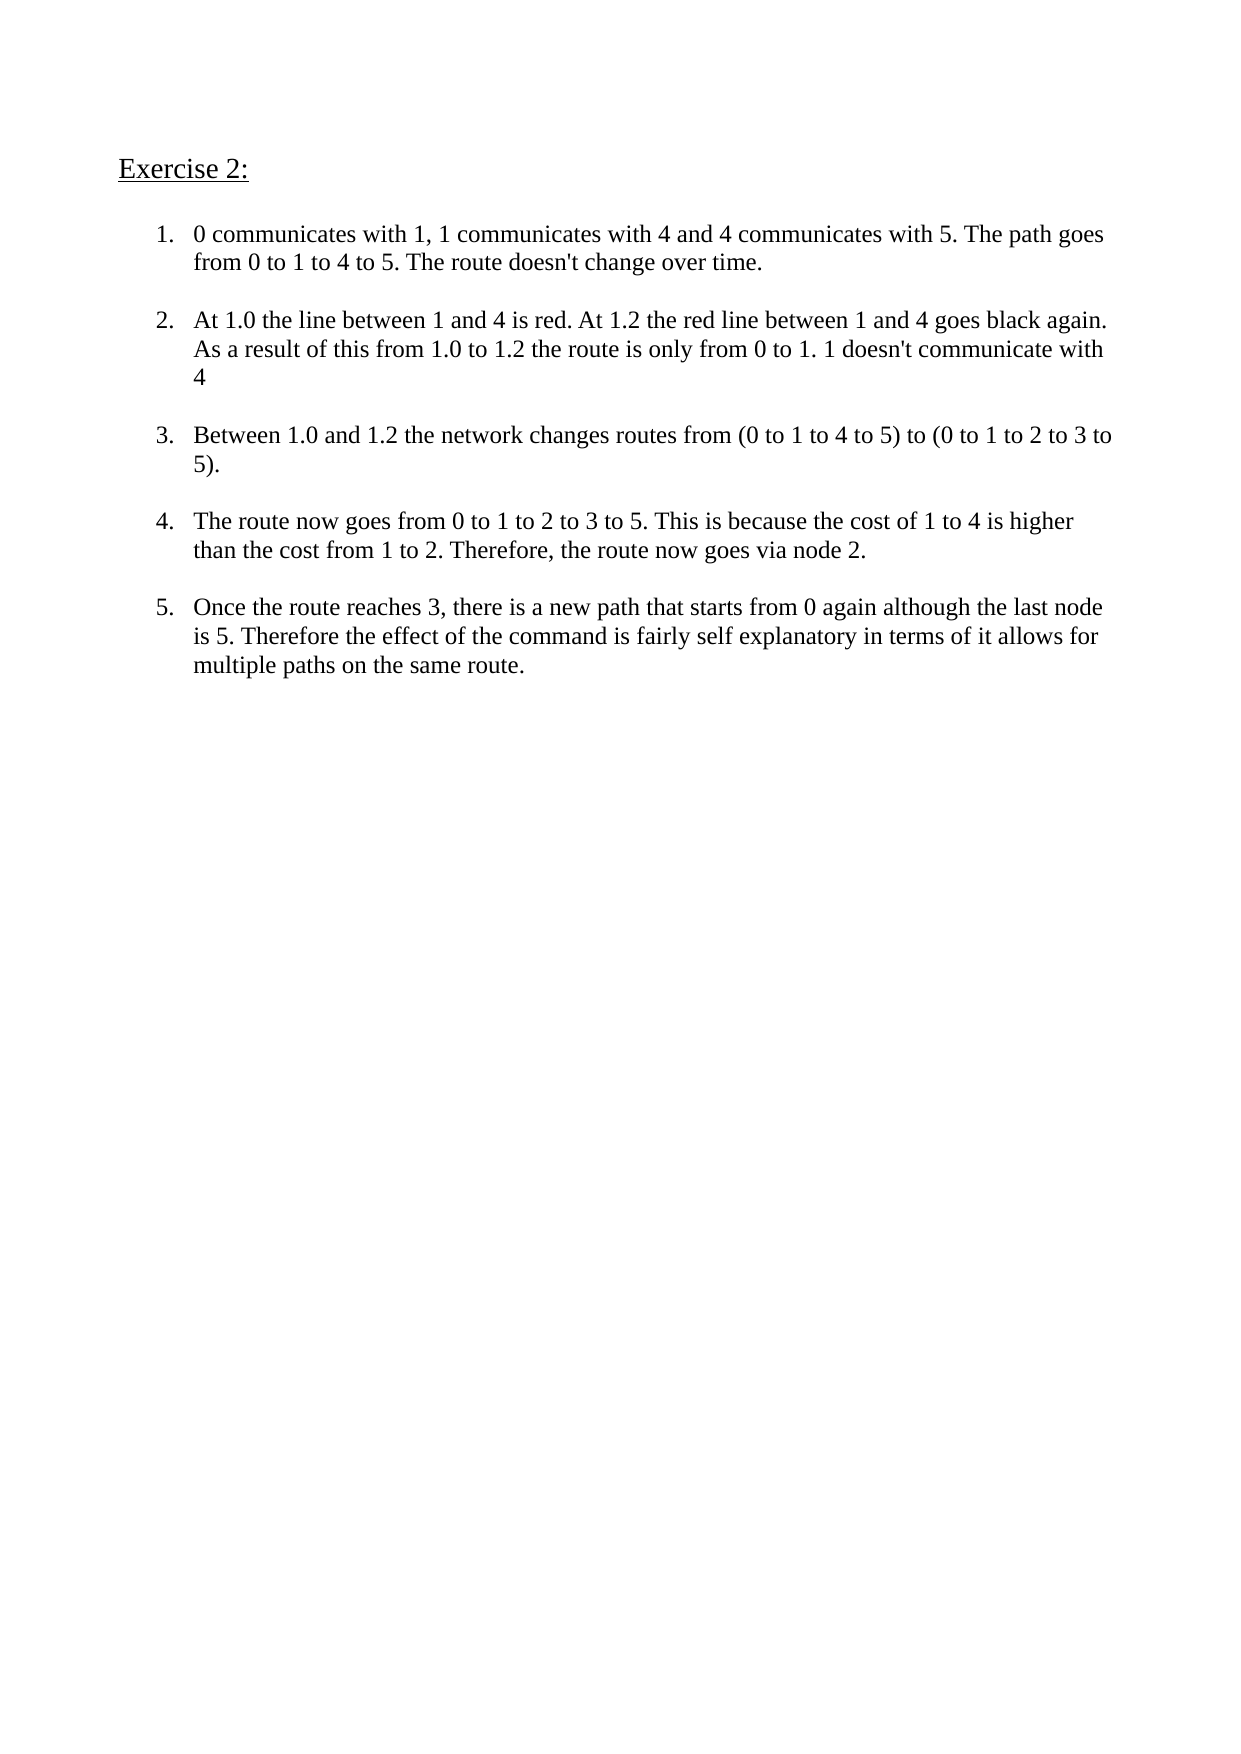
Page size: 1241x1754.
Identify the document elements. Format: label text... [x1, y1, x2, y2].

list Between 1.0 and 1.2 the network changes routes from (0 to 1 to 4 to 5) to (0 to 1 to 2 to 3 to 5). [156, 420, 1122, 477]
list The route now goes from 0 to 1 to 2 to 3 to 5. This is because the cost of 1 to 4 is higher than the cost from 1 to 2. Therefore, the route now goes via node 2. [156, 506, 1122, 564]
list Once the route reaches 3, there is a new path that starts from 0 again although the last node is 5. Therefore the effect of the command is fairly self explanatory in terms of it allows for multiple paths on the same route. [156, 592, 1122, 679]
text Exercise 2: [118, 152, 1122, 185]
list 0 communicates with 1, 1 communicates with 4 and 4 communicates with 5. The path goes from 0 to 1 to 4 to 5. The route doesn't change over time. [156, 219, 1122, 276]
list At 1.0 the line between 1 and 4 is red. At 1.2 the red line between 1 and 4 goes black again. As a result of this from 1.0 to 1.2 the route is only from 0 to 1. 1 doesn't communicate with 4 [156, 305, 1122, 391]
